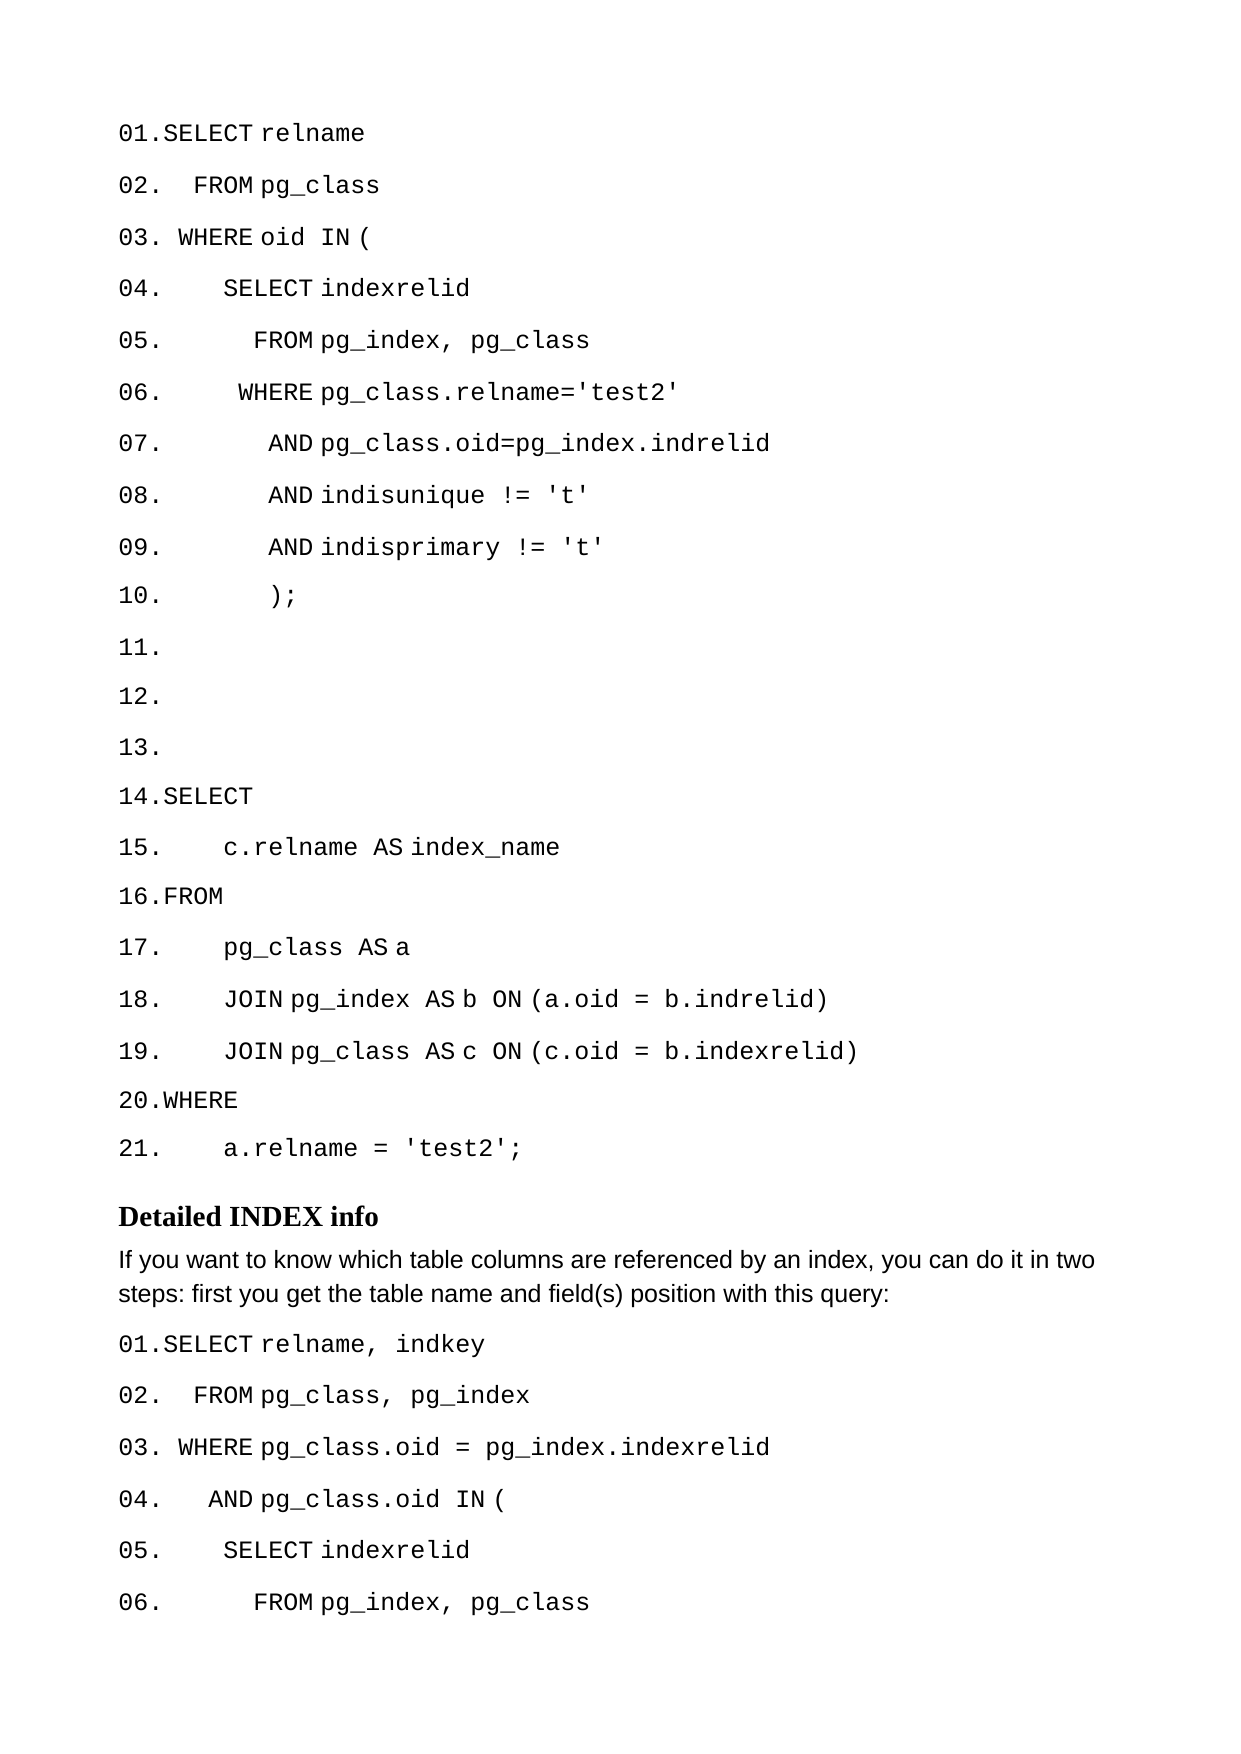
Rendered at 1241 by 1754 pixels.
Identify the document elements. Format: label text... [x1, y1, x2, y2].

text 06. WHERE pg_class.relname='test2' [118, 376, 1122, 407]
text 21. a.relname = 'test2'; [118, 1136, 1122, 1164]
text 03. WHERE pg_class.oid = pg_index.indexrelid [118, 1432, 1122, 1463]
text 08. AND indisunique != 't' [118, 480, 1122, 511]
text If you want to know which table columns are referenced by an index, you can do it in two steps: first you get the table name and field(s) position with this query: [118, 1245, 1122, 1308]
text 18. JOIN pg_index AS b ON (a.oid = b.indrelid) [118, 984, 1122, 1015]
text 09. AND indisprimary != 't' [118, 531, 1122, 562]
text 13. [118, 732, 1122, 763]
text 14.SELECT [118, 783, 1122, 812]
text 06. FROM pg_index, pg_class [118, 1587, 1122, 1618]
text 15. c.relname AS index_name [118, 832, 1122, 863]
text 12. [118, 683, 1122, 712]
text 05. SELECT indexrelid [118, 1535, 1122, 1566]
text 04. SELECT indexrelid [118, 273, 1122, 304]
text 05. FROM pg_index, pg_class [118, 325, 1122, 356]
text 17. pg_class AS a [118, 932, 1122, 963]
subtitle Detailed INDEX info [118, 1199, 1122, 1232]
text 02. FROM pg_class [118, 170, 1122, 201]
text 02. FROM pg_class, pg_index [118, 1380, 1122, 1411]
text 04. AND pg_class.oid IN ( [118, 1483, 1122, 1514]
text 01.SELECT relname, indkey [118, 1328, 1122, 1359]
text 01.SELECT relname [118, 118, 1122, 149]
text 10. ); [118, 583, 1122, 611]
text 20.WHERE [118, 1087, 1122, 1116]
text 19. JOIN pg_class AS c ON (c.oid = b.indexrelid) [118, 1036, 1122, 1067]
text 07. AND pg_class.oid=pg_index.indrelid [118, 428, 1122, 459]
text 11. [118, 632, 1122, 663]
text 03. WHERE oid IN ( [118, 221, 1122, 252]
text 16.FROM [118, 884, 1122, 912]
